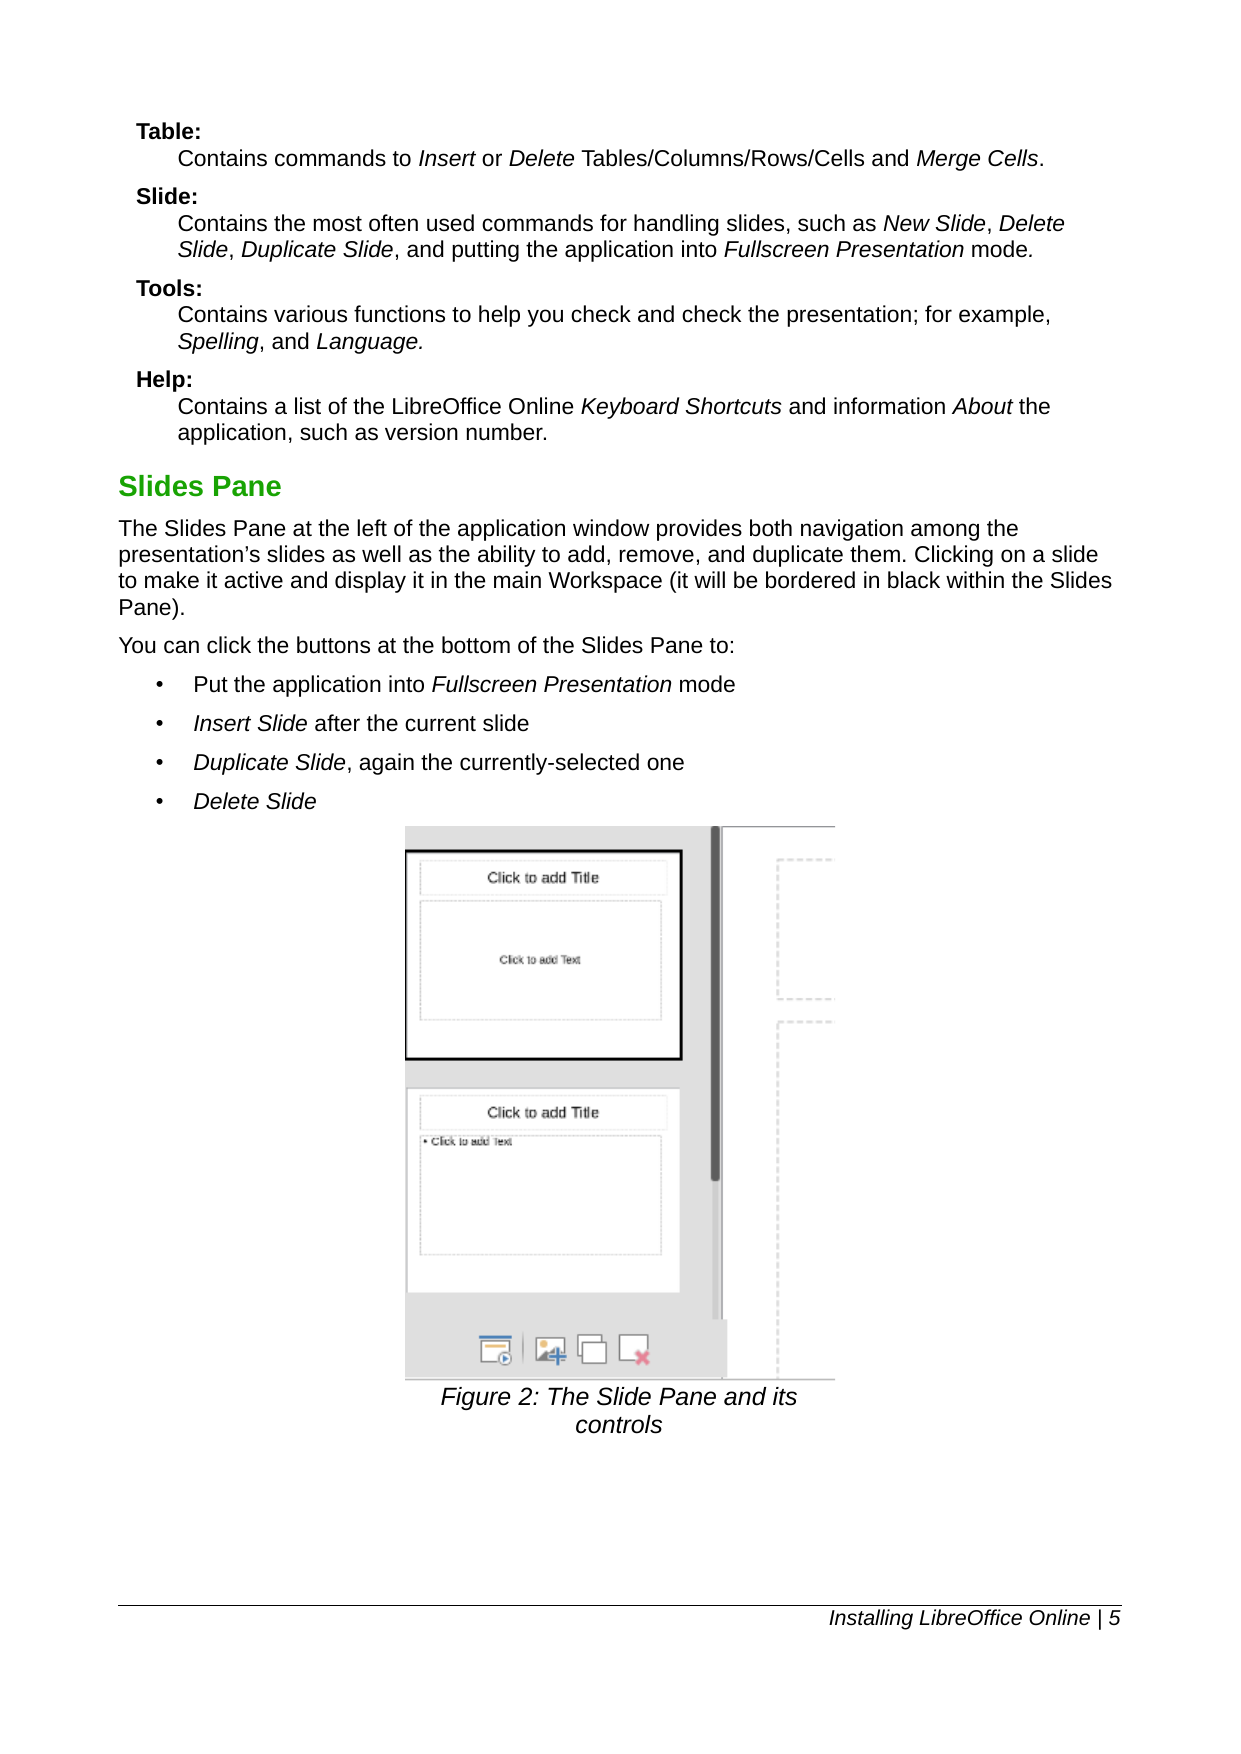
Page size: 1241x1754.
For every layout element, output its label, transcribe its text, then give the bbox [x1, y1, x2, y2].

subtitle Slides Pane [118, 469, 1122, 503]
text The Slides Pane at the left of the application window provides both navigation among the presentation’s slides as well as the ability to add, remove, and duplicate them. Clicking on a slide to make it active and display it in the main Workspace (it will be bordered in black within the Slides Pane). [118, 514, 1122, 620]
text Contains various functions to help you check and check the presentation; for example, Spelling, and Language. [177, 301, 1122, 354]
list Insert Slide after the current slide [156, 710, 1122, 736]
text Table: [136, 118, 1122, 144]
list Delete Slide [156, 788, 1122, 814]
list Duplicate Slide, again the currently-selected one [156, 749, 1122, 775]
list Put the application into Fullscreen Presentation mode [156, 671, 1122, 698]
text Figure 2: The Slide Pane and its controls [394, 827, 847, 1439]
picture [405, 826, 836, 1382]
text Slide: [136, 183, 1122, 210]
text Tools: [136, 275, 1122, 301]
text You can click the buttons at the bottom of the Slides Pane to: [118, 632, 1122, 659]
text Help: [136, 366, 1122, 393]
text Contains the most often used commands for handling slides, such as New Slide, Delete Slide, Duplicate Slide, and putting the application into Fullscreen Presentation mode. [177, 210, 1122, 262]
text Contains a list of the LibreOffice Online Keyboard Shortcuts and information About the application, such as version number. [177, 393, 1122, 446]
text Contains commands to Insert or Delete Tables/Columns/Rows/Cells and Merge Cells. [177, 144, 1122, 171]
